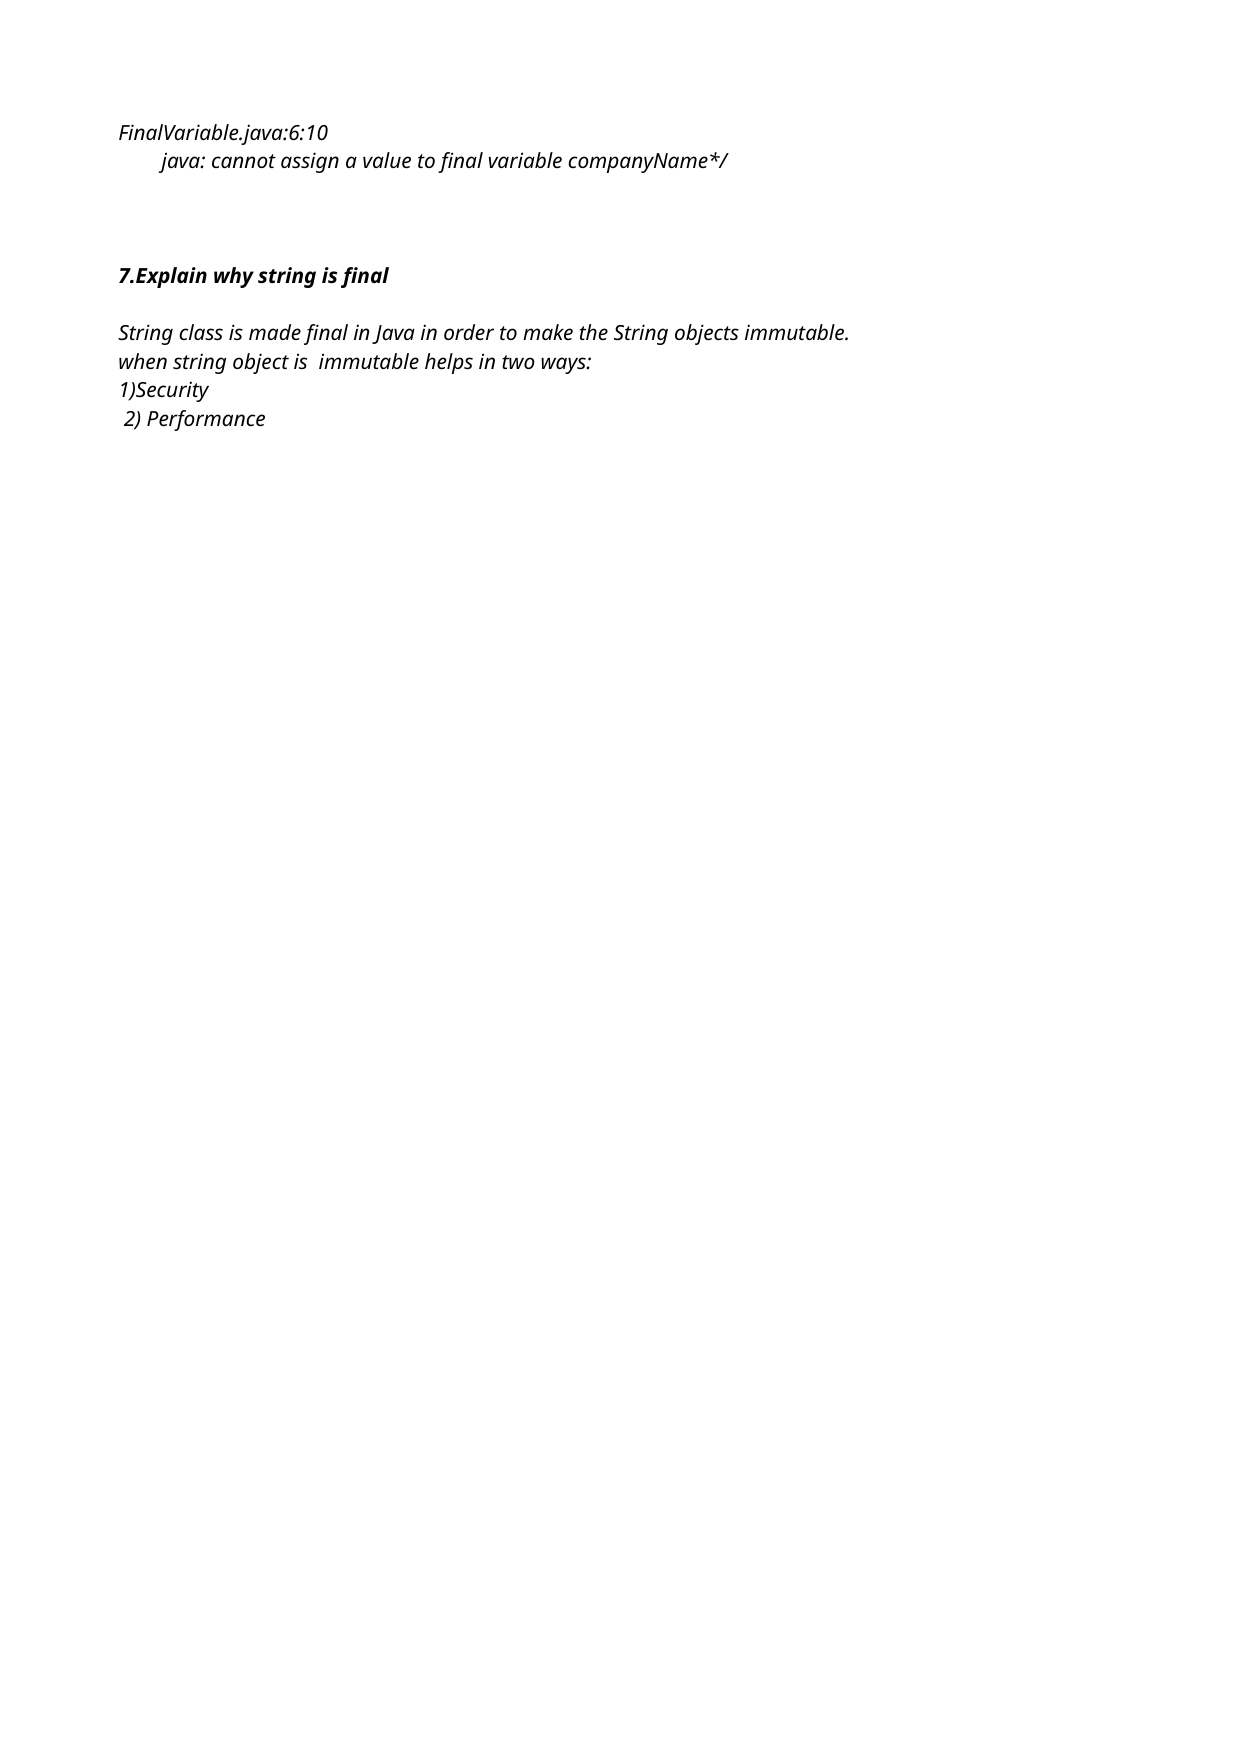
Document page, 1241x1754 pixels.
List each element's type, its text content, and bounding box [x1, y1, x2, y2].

text 7.Explain why string is final String class is made final in Java in order to make the String objects immutable. when string object is immutable helps in two ways: 1)Security 2) Performance [118, 261, 1122, 432]
text FinalVariable.java:6:10 java: cannot assign a value to final variable companyName*/ [118, 118, 1122, 175]
